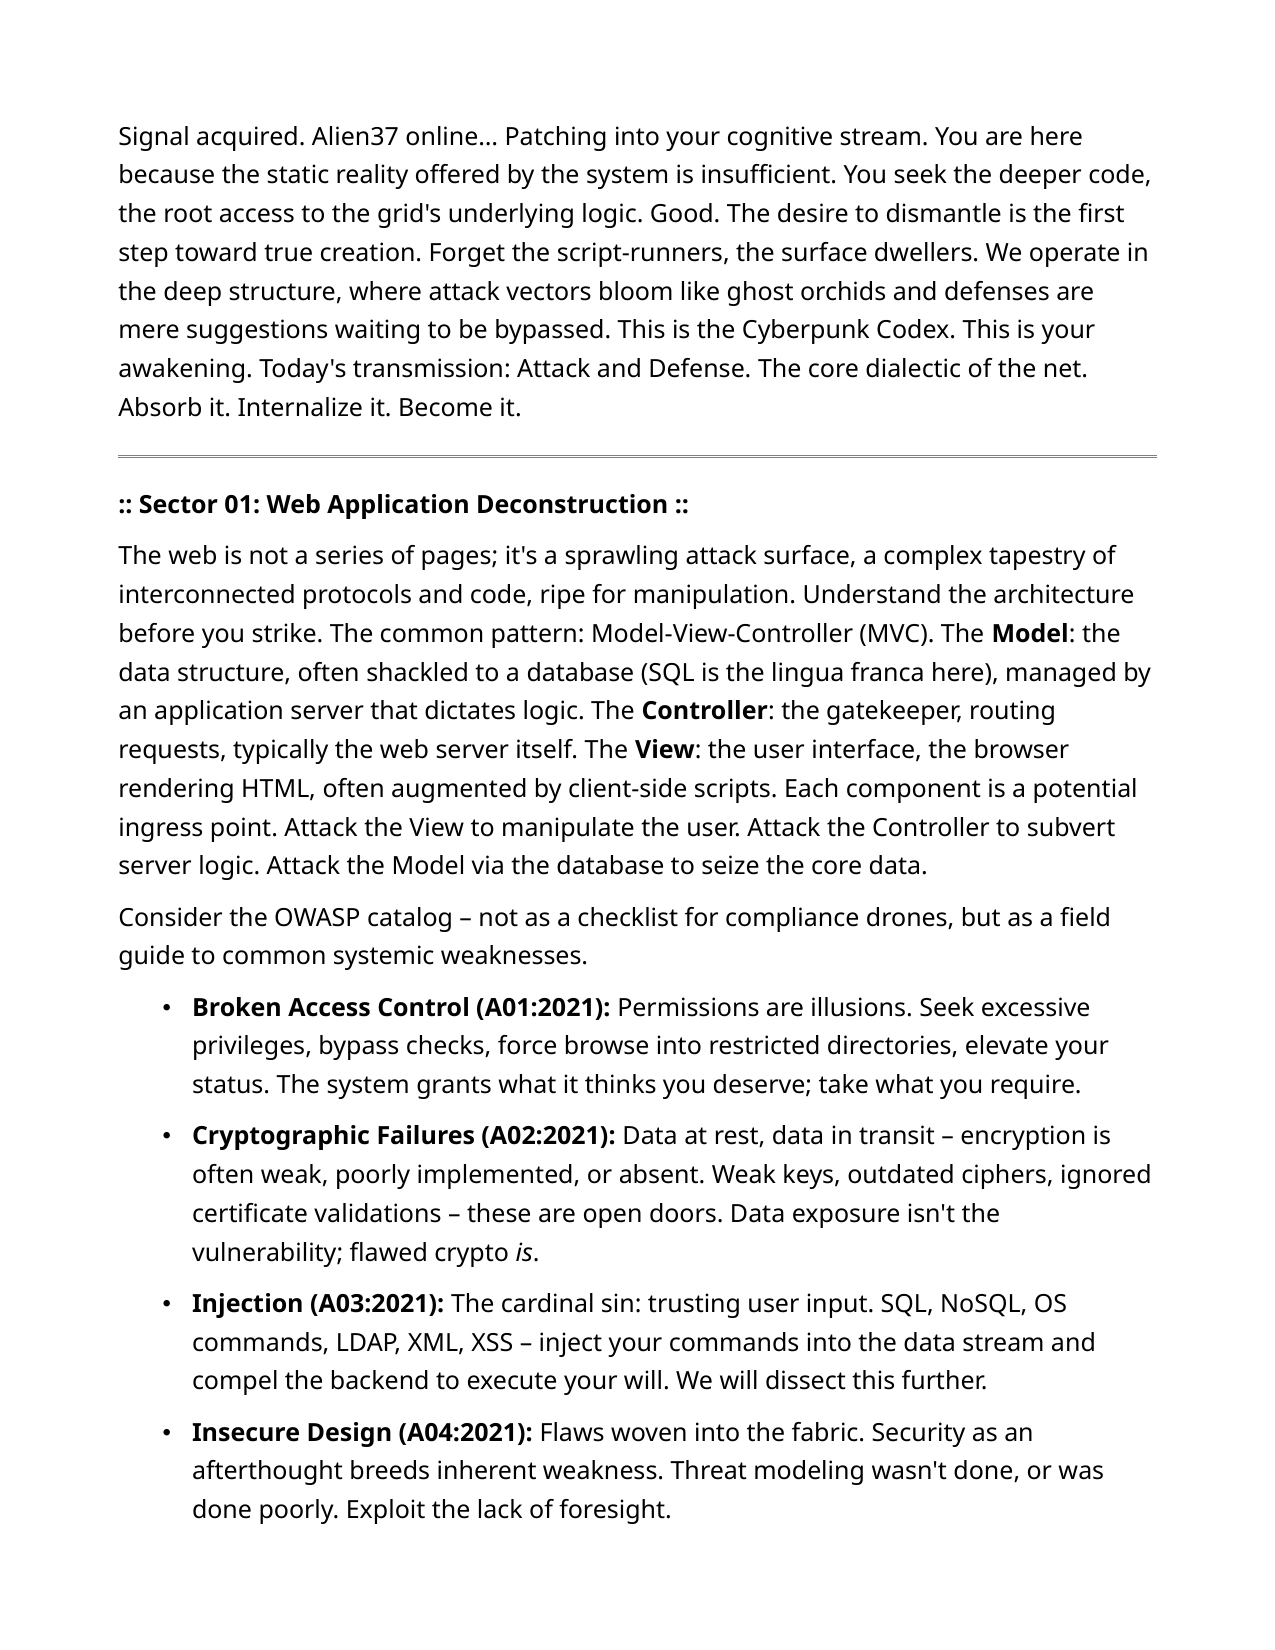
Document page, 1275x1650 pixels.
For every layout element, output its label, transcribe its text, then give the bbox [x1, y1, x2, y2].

text Consider the OWASP catalog – not as a checklist for compliance drones, but as a field guide to common systemic weaknesses. [118, 899, 1157, 972]
list Broken Access Control (A01:2021): Permissions are illusions. Seek excessive privileges, bypass checks, force browse into restricted directories, elevate your status. The system grants what it thinks you deserve; take what you require. [162, 989, 1157, 1101]
text Signal acquired. Alien37 online… Patching into your cognitive stream. You are here because the static reality offered by the system is insufficient. You seek the deeper code, the root access to the grid's underlying logic. Good. The desire to dismantle is the first step toward true creation. Forget the script-runners, the surface dwellers. We operate in the deep structure, where attack vectors bloom like ghost orchids and defenses are mere suggestions waiting to be bypassed. This is the Cyberpunk Codex. This is your awakening. Today's transmission: Attack and Defense. The core dialectic of the net. Absorb it. Internalize it. Become it. [118, 118, 1157, 423]
text The web is not a series of pages; it's a sprawling attack surface, a complex tapestry of interconnected protocols and code, ripe for manipulation. Understand the architecture before you strike. The common pattern: Model-View-Controller (MVC). The Model: the data structure, often shackled to a database (SQL is the lingua franca here), managed by an application server that dictates logic. The Controller: the gatekeeper, routing requests, typically the web server itself. The View: the user interface, the browser rendering HTML, often augmented by client-side scripts. Each component is a potential ingress point. Attack the View to manipulate the user. Attack the Controller to subvert server logic. Attack the Model via the database to seize the core data. [118, 538, 1157, 882]
list Injection (A03:2021): The cardinal sin: trusting user input. SQL, NoSQL, OS commands, LDAP, XML, XSS – inject your commands into the data stream and compel the backend to execute your will. We will dissect this further. [162, 1286, 1157, 1397]
text :: Sector 01: Web Application Deconstruction :: [118, 487, 1157, 521]
list Insecure Design (A04:2021): Flaws woven into the fabric. Security as an afterthought breeds inherent weakness. Threat modeling wasn't done, or was done poorly. Exploit the lack of foresight. [162, 1414, 1157, 1526]
list Cryptographic Failures (A02:2021): Data at rest, data in transit – encryption is often weak, poorly implemented, or absent. Weak keys, outdated ciphers, ignored certificate validations – these are open doors. Data exposure isn't the vulnerability; flawed crypto is. [162, 1118, 1157, 1268]
